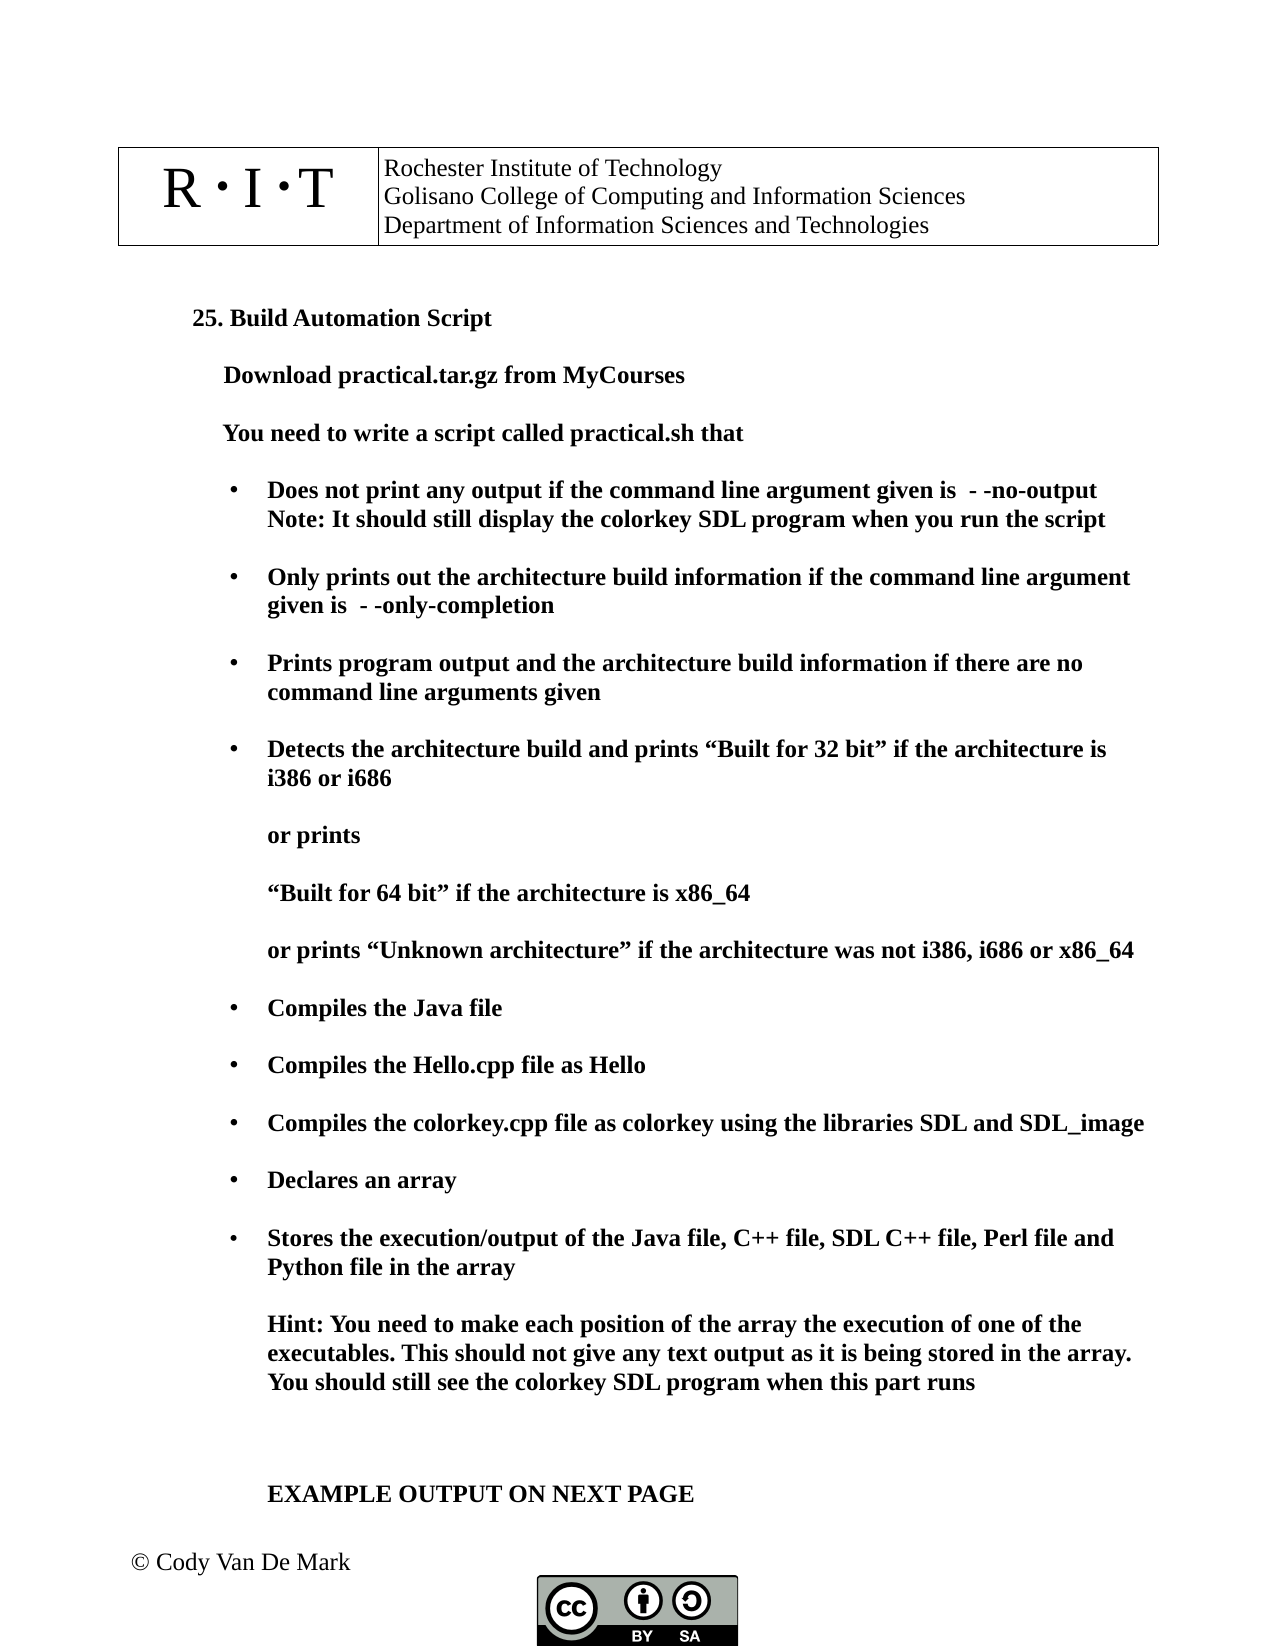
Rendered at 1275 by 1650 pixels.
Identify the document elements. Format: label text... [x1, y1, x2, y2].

list Stores the execution/output of the Java file, C++ file, SDL C++ file, Perl file and Python file in the array Hint: You need to make each position of the array the execution of one of the executables. This should not give any text output as it is being stored in the array. You should still see the colorkey SDL program when this part runs [229, 1223, 1157, 1422]
list Compiles the Java file [229, 993, 1157, 1022]
list EXAMPLE OUTPUT ON NEXT PAGE [229, 1422, 1157, 1508]
list or prints “Built for 64 bit” if the architecture is x86_64 or prints “Unknown architecture” if the architecture was not i386, i686 or x86_64 [229, 821, 1157, 993]
list Declares an array [229, 1166, 1157, 1194]
list Only prints out the architecture build information if the command line argument given is - -only-completion [229, 562, 1157, 619]
list Compiles the colorkey.cpp file as colorkey using the libraries SDL and SDL_image [229, 1108, 1157, 1137]
text 25. Build Automation Script [118, 303, 1157, 332]
list Prints program output and the architecture build information if there are no command line arguments given [229, 648, 1157, 706]
picture [536, 1575, 739, 1646]
list Detects the architecture build and prints “Built for 32 bit” if the architecture is i386 or i686 [229, 734, 1157, 792]
list Compiles the Hello.cpp file as Hello [229, 1051, 1157, 1079]
text Download practical.tar.gz from MyCourses You need to write a script called practical.sh that [118, 332, 1157, 476]
list Does not print any output if the command line argument given is - -no-output Note: It should still display the colorkey SDL program when you run the script [229, 476, 1157, 562]
